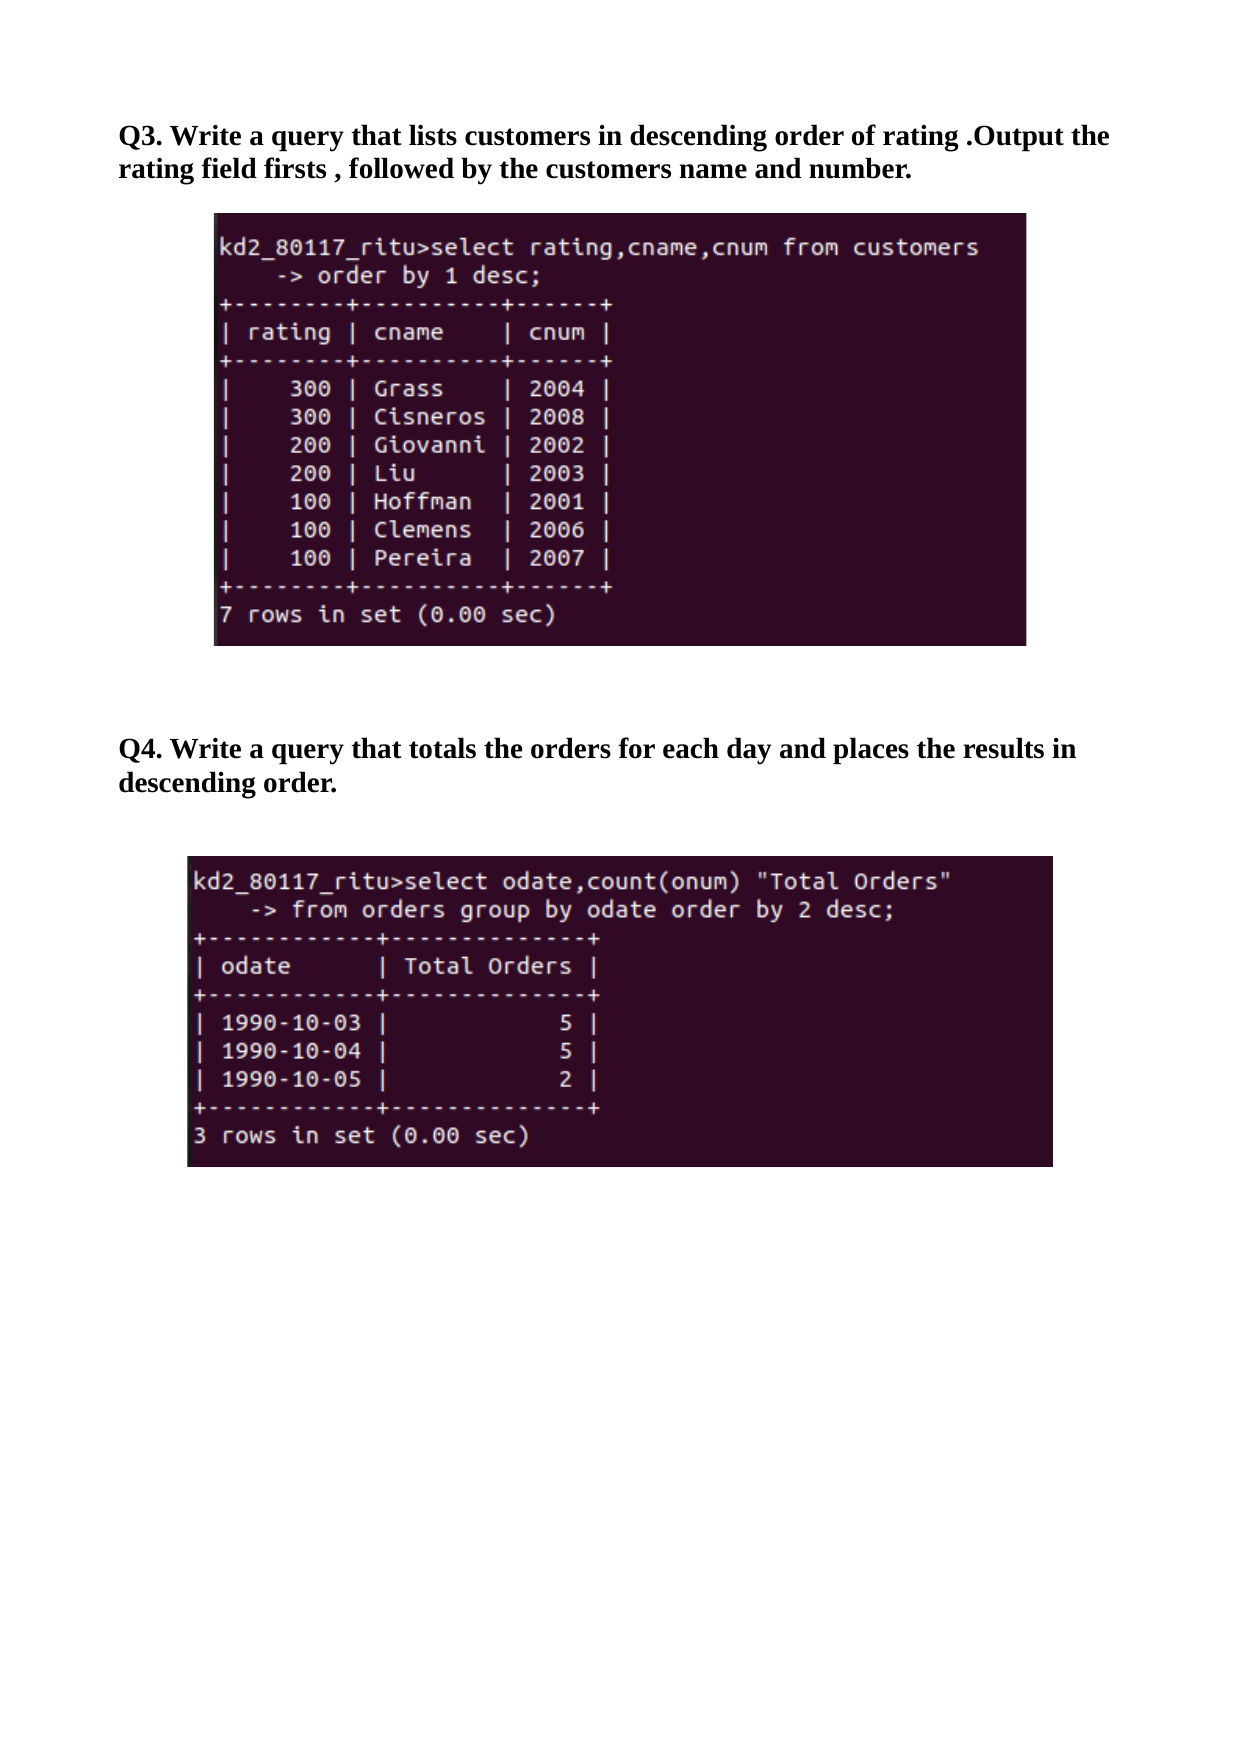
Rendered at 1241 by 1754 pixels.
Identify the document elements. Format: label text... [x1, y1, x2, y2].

picture [213, 213, 1027, 646]
picture [187, 856, 1053, 1167]
text Q3. Write a query that lists customers in descending order of rating .Output the rating field firsts , followed by the customers name and number. [118, 118, 1122, 185]
text Q4. Write a query that totals the orders for each day and places the results in descending order. [118, 731, 1122, 798]
